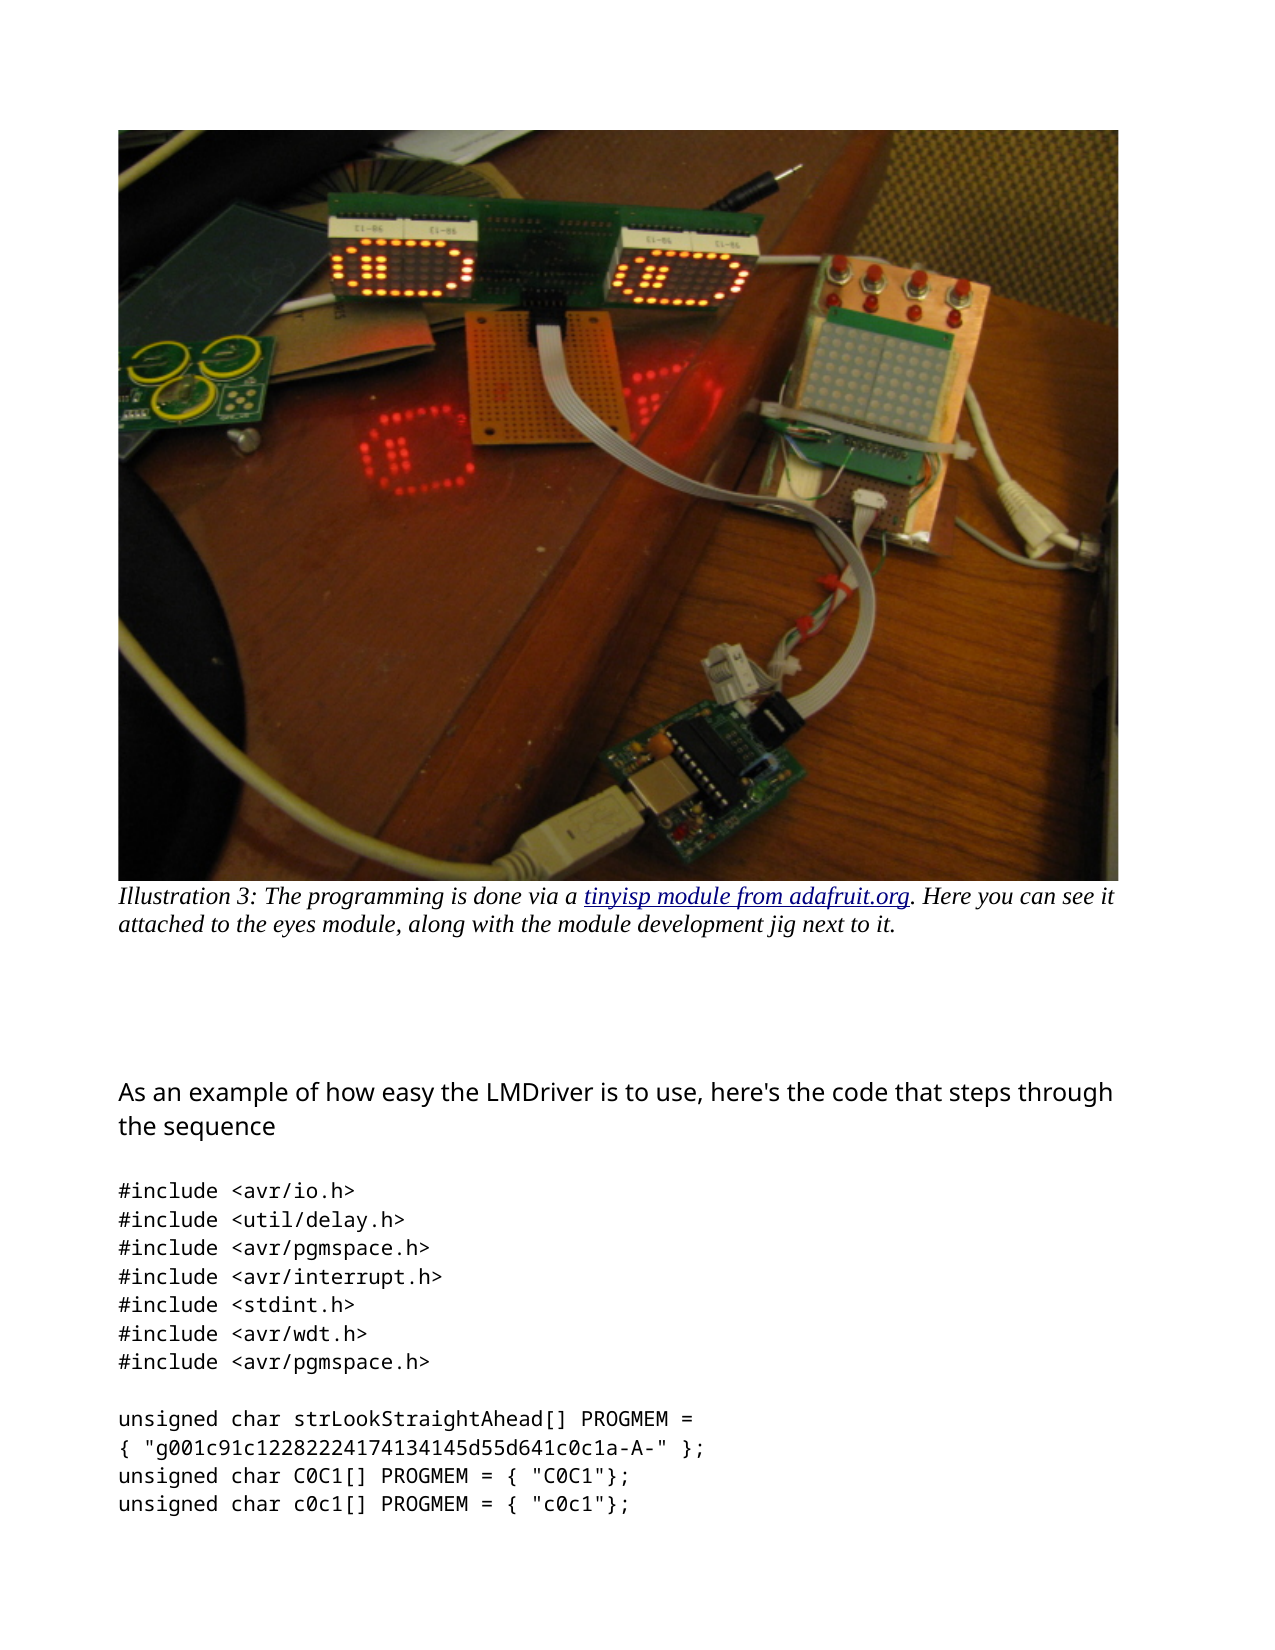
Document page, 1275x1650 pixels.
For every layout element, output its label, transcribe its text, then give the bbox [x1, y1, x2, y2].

text Illustration 3: The programming is done via a tinyisp module from adafruit.org. Here you can see it attached to the eyes module, along with the module development jig next to it. [118, 881, 1118, 938]
text unsigned char C0C1[] PROGMEM = { "C0C1"}; [118, 1461, 1157, 1489]
text unsigned char strLookStraightAhead[] PROGMEM = { "g001c91c12282224174134145d55d641c0c1a-A-" }; [118, 1404, 1157, 1461]
text #include <stdint.h> [118, 1290, 1157, 1319]
text As an example of how easy the LMDriver is to use, here's the code that steps through the sequence [118, 1074, 1157, 1143]
text #include <avr/pgmspace.h> [118, 1347, 1157, 1376]
text #include <util/delay.h> [118, 1205, 1157, 1233]
text unsigned char c0c1[] PROGMEM = { "c0c1"}; [118, 1489, 1157, 1518]
text #include <avr/interrupt.h> [118, 1262, 1157, 1290]
text #include <avr/wdt.h> [118, 1319, 1157, 1347]
picture [118, 130, 1119, 881]
text #include <avr/io.h> [118, 1177, 1157, 1205]
text #include <avr/pgmspace.h> [118, 1233, 1157, 1262]
